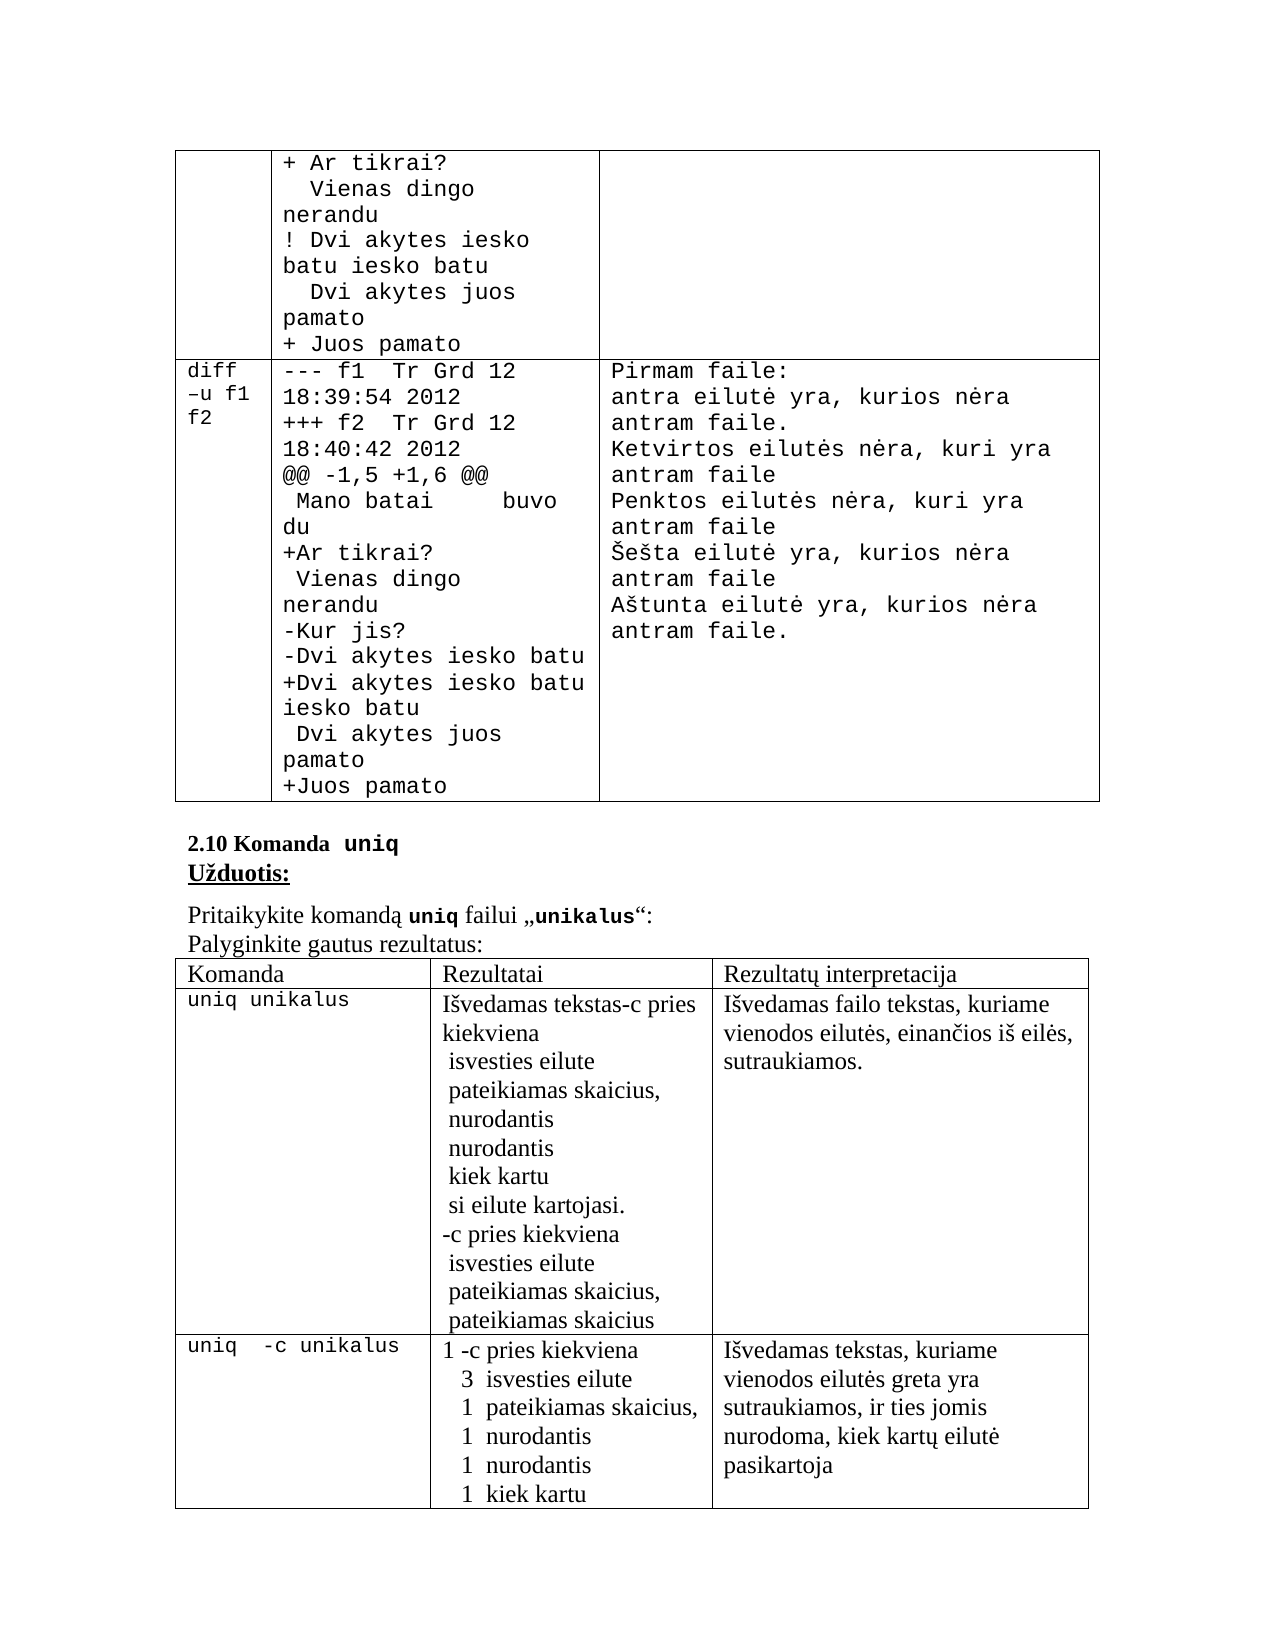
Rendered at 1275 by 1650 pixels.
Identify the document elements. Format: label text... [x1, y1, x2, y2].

table_header Rezultatų interpretacija [713, 959, 1088, 988]
table_cell [176, 151, 271, 358]
text Palyginkite gautus rezultatus: [187, 929, 1087, 958]
table_cell Išvedamas tekstas-c pries kiekviena isvesties eilute pateikiamas skaicius, nurodantis nurodantis kiek kartu si eilute kartojasi. -c pries kiekviena isvesties eilute pateikiamas skaicius, pateikiamas skaicius [431, 989, 712, 1334]
table_cell Išvedamas failo tekstas, kuriame vienodos eilutės, einančios iš eilės, sutraukiamos. [713, 989, 1088, 1334]
table_cell uniq -c unikalus [176, 1335, 430, 1507]
table_cell Pirmam faile: antra eilutė yra, kurios nėra antram faile. Ketvirtos eilutės nėra, kuri yra antram faile Penktos eilutės nėra, kuri yra antram faile Šešta eilutė yra, kurios nėra antram faile Aštunta eilutė yra, kurios nėra antram faile. [600, 360, 1099, 801]
table_header Rezultatai [431, 959, 712, 988]
table_cell Išvedamas tekstas, kuriame vienodos eilutės greta yra sutraukiamos, ir ties jomis nurodoma, kiek kartų eilutė pasikartoja [713, 1335, 1088, 1507]
table_cell 1 -c pries kiekviena 3 isvesties eilute 1 pateikiamas skaicius, 1 nurodantis 1 nurodantis 1 kiek kartu [431, 1335, 712, 1507]
text 2.10 Komanda uniq [187, 830, 1087, 858]
table_cell + Ar tikrai? Vienas dingo nerandu ! Dvi akytes iesko batu iesko batu Dvi akytes juos pamato + Juos pamato [272, 151, 599, 358]
table_cell --- f1 Tr Grd 12 18:39:54 2012 +++ f2 Tr Grd 12 18:40:42 2012 @@ -1,5 +1,6 @@ Mano batai buvo du +Ar tikrai? Vienas dingo nerandu -Kur jis? -Dvi akytes iesko batu +Dvi akytes iesko batu iesko batu Dvi akytes juos pamato +Juos pamato [272, 360, 599, 801]
table_cell [600, 151, 1099, 358]
table_header Komanda [176, 959, 430, 988]
text Pritaikykite komandą uniq failui „unikalus“: [187, 900, 1087, 929]
table_cell diff –u f1 f2 [176, 360, 271, 801]
table_cell uniq unikalus [176, 989, 430, 1334]
text Užduotis: [187, 858, 1087, 887]
